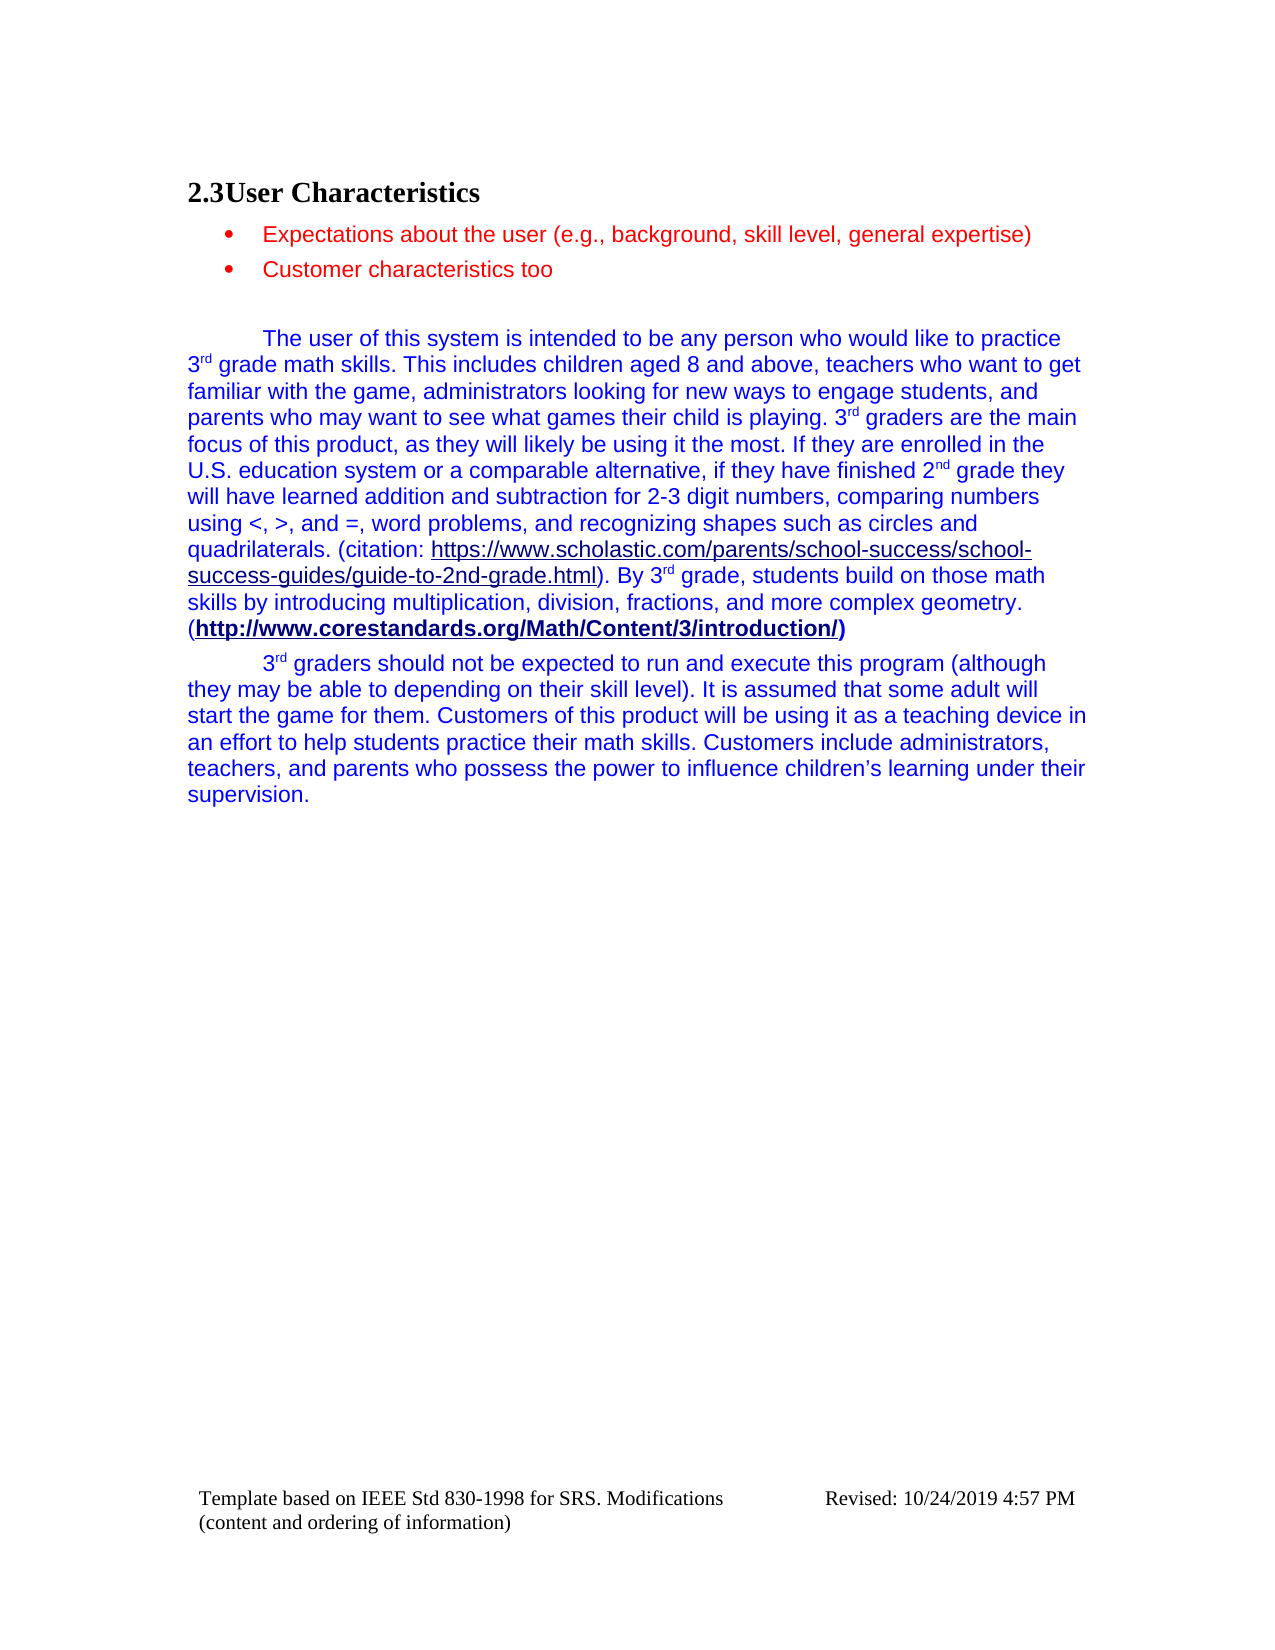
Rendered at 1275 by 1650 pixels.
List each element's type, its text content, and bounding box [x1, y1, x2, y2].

list Customer characteristics too [225, 256, 1087, 282]
subtitle User Characteristics [187, 175, 1087, 208]
text The user of this system is intended to be any person who would like to practice 3rd grade math skills. This includes children aged 8 and above, teachers who want to get familiar with the game, administrators looking for new ways to engage students, and parents who may want to see what games their child is playing. 3rd graders are the main focus of this product, as they will likely be using it the most. If they are enrolled in the U.S. education system or a comparable alternative, if they have finished 2nd grade they will have learned addition and subtraction for 2-3 digit numbers, comparing numbers using <, >, and =, word problems, and recognizing shapes such as circles and quadrilaterals. (citation: https://www.scholastic.com/parents/school-success/school-success-guides/guide-to-2nd-grade.html). By 3rd grade, students build on those math skills by introducing multiplication, division, fractions, and more complex geometry. (http://www.corestandards.org/Math/Content/3/introduction/) [187, 325, 1087, 641]
text 3rd graders should not be expected to run and execute this program (although they may be able to depending on their skill level). It is assumed that some adult will start the game for them. Customers of this product will be using it as a teaching device in an effort to help students practice their math skills. Customers include administrators, teachers, and parents who possess the power to influence children’s learning under their supervision. [187, 650, 1087, 808]
list Expectations about the user (e.g., background, skill level, general expertise) [225, 221, 1087, 247]
